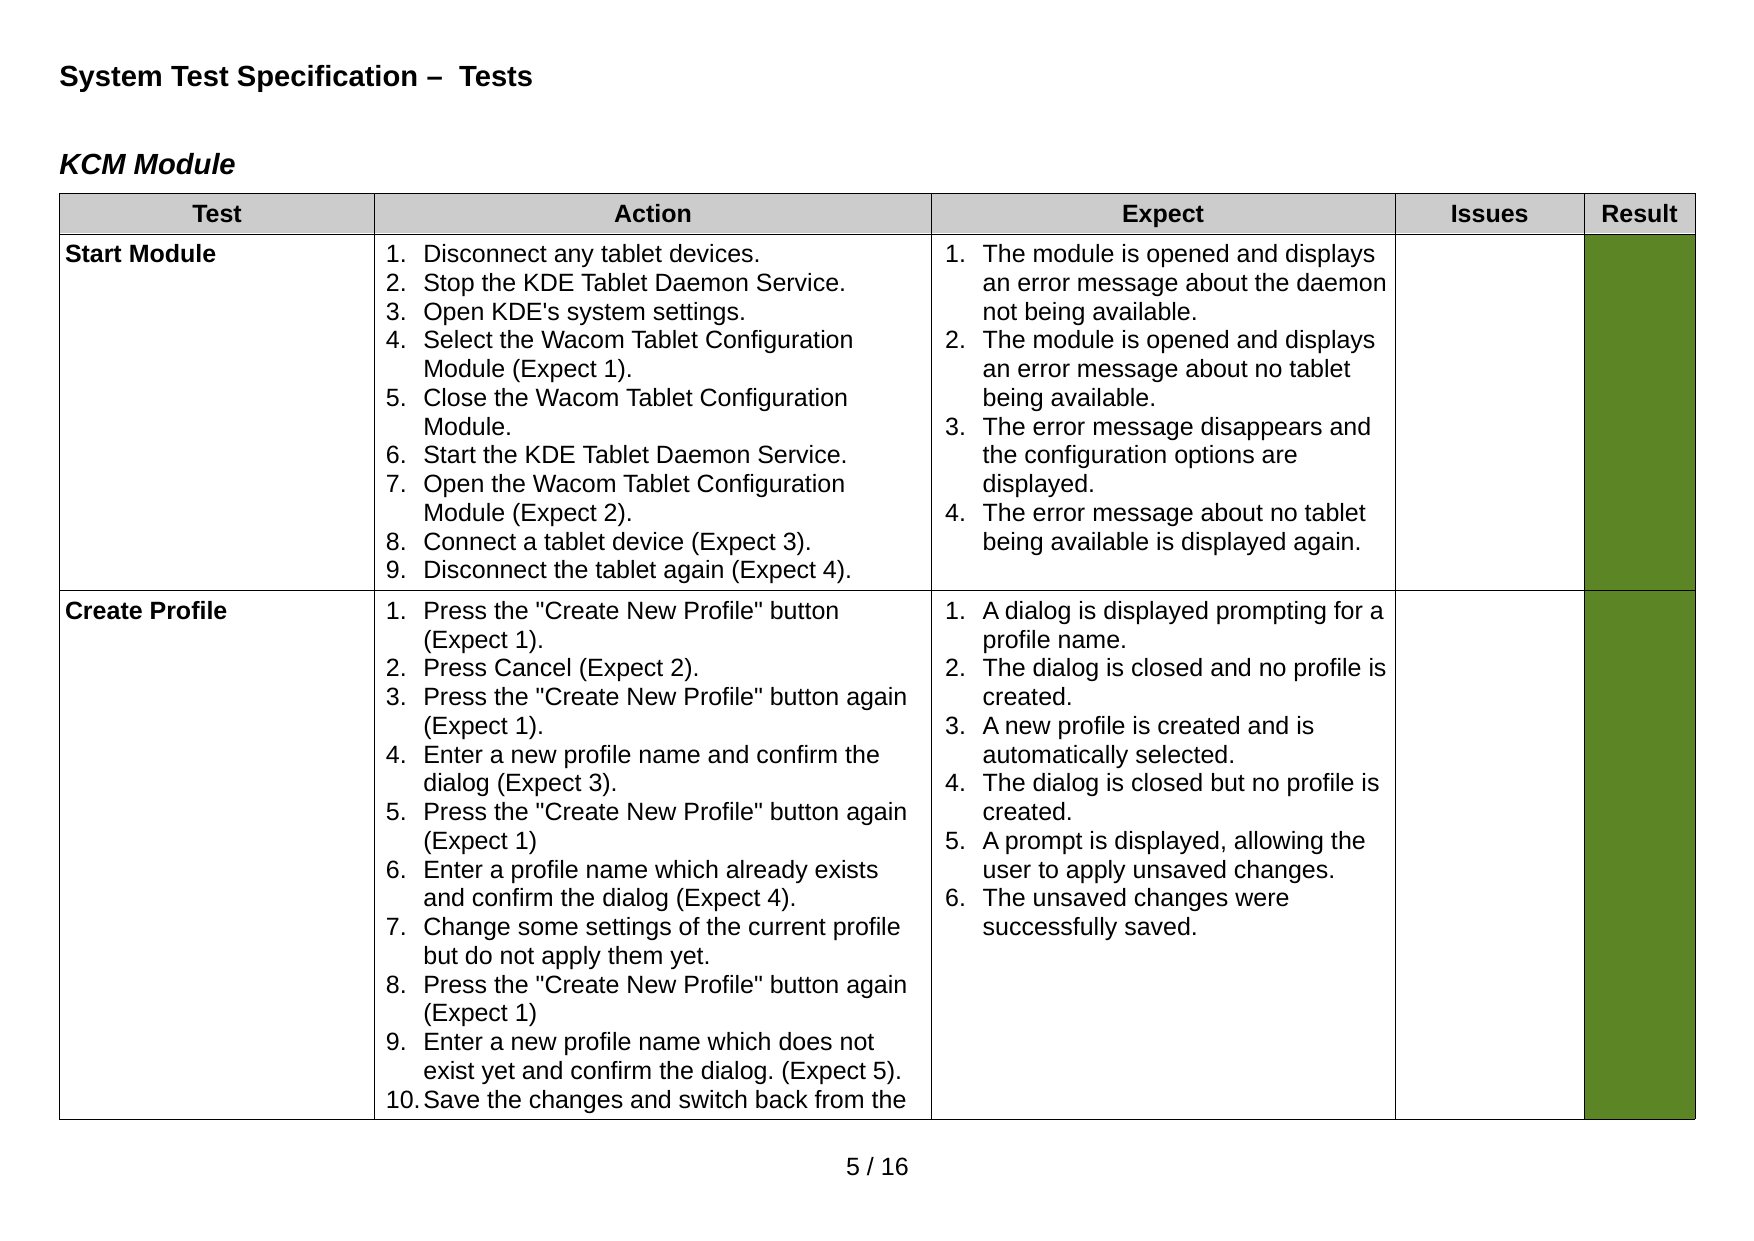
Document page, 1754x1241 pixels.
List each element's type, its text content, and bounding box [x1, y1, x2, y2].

table_cell [1585, 591, 1695, 1119]
table_cell A dialog is displayed prompting for a profile name. The dialog is closed and no profile is created. A new profile is created and is automatically selected. The dialog is closed but no profile is created. A prompt is displayed, allowing the user to apply unsaved changes. The unsaved changes were successfully saved. [932, 591, 1395, 1119]
table_cell Disconnect any tablet devices. Stop the KDE Tablet Daemon Service. Open KDE's system settings. Select the Wacom Tablet Configuration Module (Expect 1). Close the Wacom Tablet Configuration Module. Start the KDE Tablet Daemon Service. Open the Wacom Tablet Configuration Module (Expect 2). Connect a tablet device (Expect 3). Disconnect the tablet again (Expect 4). [375, 235, 931, 590]
table_cell [1396, 591, 1584, 1119]
table_header Result [1585, 194, 1695, 233]
table_header Action [375, 194, 931, 233]
table_header Expect [932, 194, 1395, 233]
table_cell Start Module [60, 235, 374, 590]
table_cell The module is opened and displays an error message about the daemon not being available. The module is opened and displays an error message about no tablet being available. The error message disappears and the configuration options are displayed. The error message about no tablet being available is displayed again. [932, 235, 1395, 590]
table_header Issues [1396, 194, 1584, 233]
table_header Test [60, 194, 374, 233]
subtitle KCM Module [59, 147, 1695, 181]
table_cell [1585, 235, 1695, 590]
table_cell Press the "Create New Profile" button (Expect 1). Press Cancel (Expect 2). Press the "Create New Profile" button again (Expect 1). Enter a new profile name and confirm the dialog (Expect 3). Press the "Create New Profile" button again (Expect 1) Enter a profile name which already exists and confirm the dialog (Expect 4). Change some settings of the current profile but do not apply them yet. Press the "Create New Profile" button again (Expect 1) Enter a new profile name which does not exist yet and confirm the dialog. (Expect 5). Save the changes and switch back from the new profile to the previous one. (Expect 6) [375, 591, 931, 1119]
table_cell [1396, 235, 1584, 590]
table_cell Create Profile [60, 591, 374, 1119]
